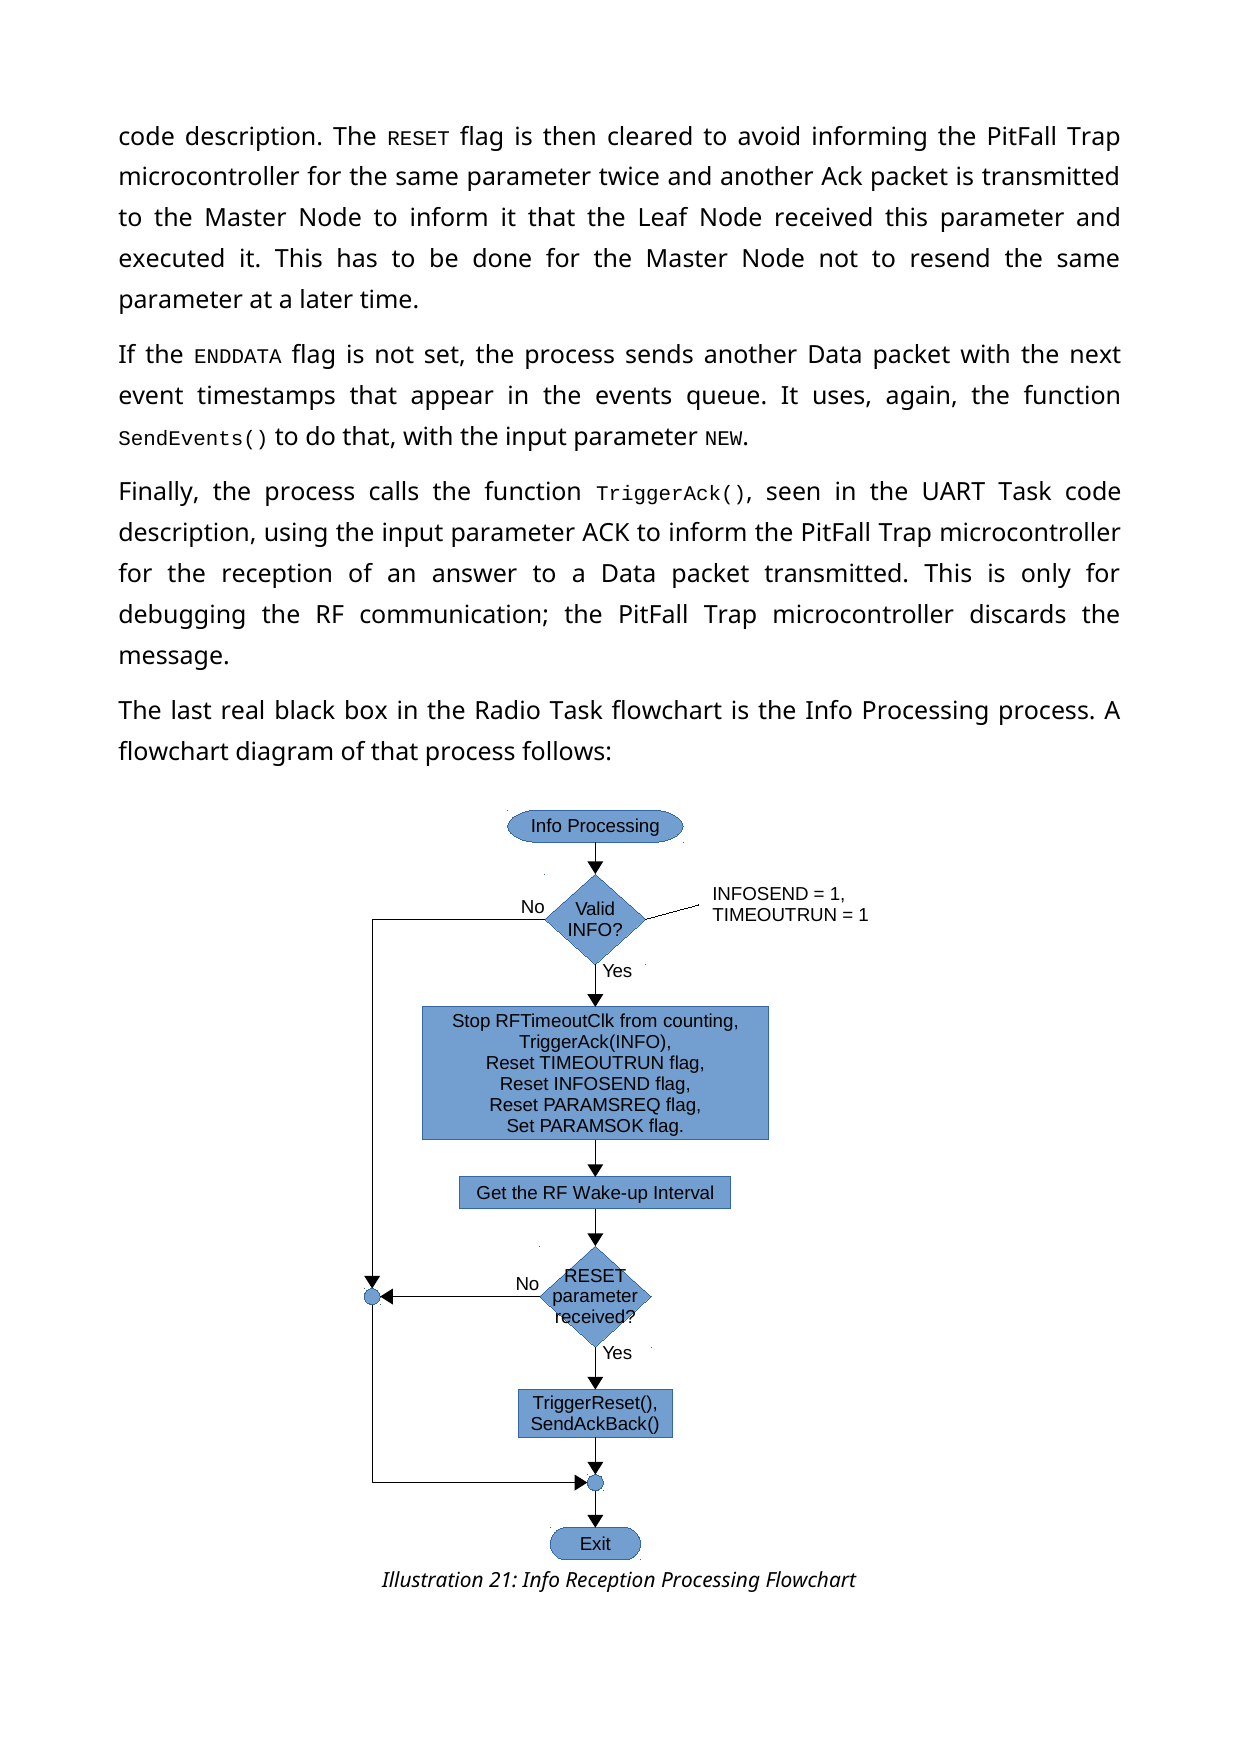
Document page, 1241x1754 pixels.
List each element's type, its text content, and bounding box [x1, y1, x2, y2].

text The last real black box in the Radio Task flowchart is the Info Processing process. A flowchart diagram of that process follows: [118, 693, 1122, 768]
text code description. The RESET flag is then cleared to avoid informing the PitFall Trap microcontroller for the same parameter twice and another Ack packet is transmitted to the Master Node to inform it that the Leaf Node received this parameter and executed it. This has to be done for the Master Node not to resend the same parameter at a later time. [118, 118, 1122, 316]
text If the ENDDATA flag is not set, the process sends another Data packet with the next event timestamps that appear in the events queue. It uses, again, the function SendEvents() to do that, with the input parameter NEW. [118, 337, 1122, 453]
text Illustration 21: Info Reception Processing Flowchart [354, 1565, 887, 1594]
text Finally, the process calls the function TriggerAck(), seen in the UART Task code description, using the input parameter ACK to inform the PitFall Trap microcontroller for the reception of an answer to a Data packet transmitted. This is only for debugging the RF communication; the PitFall Trap microcontroller discards the message. [118, 474, 1122, 671]
